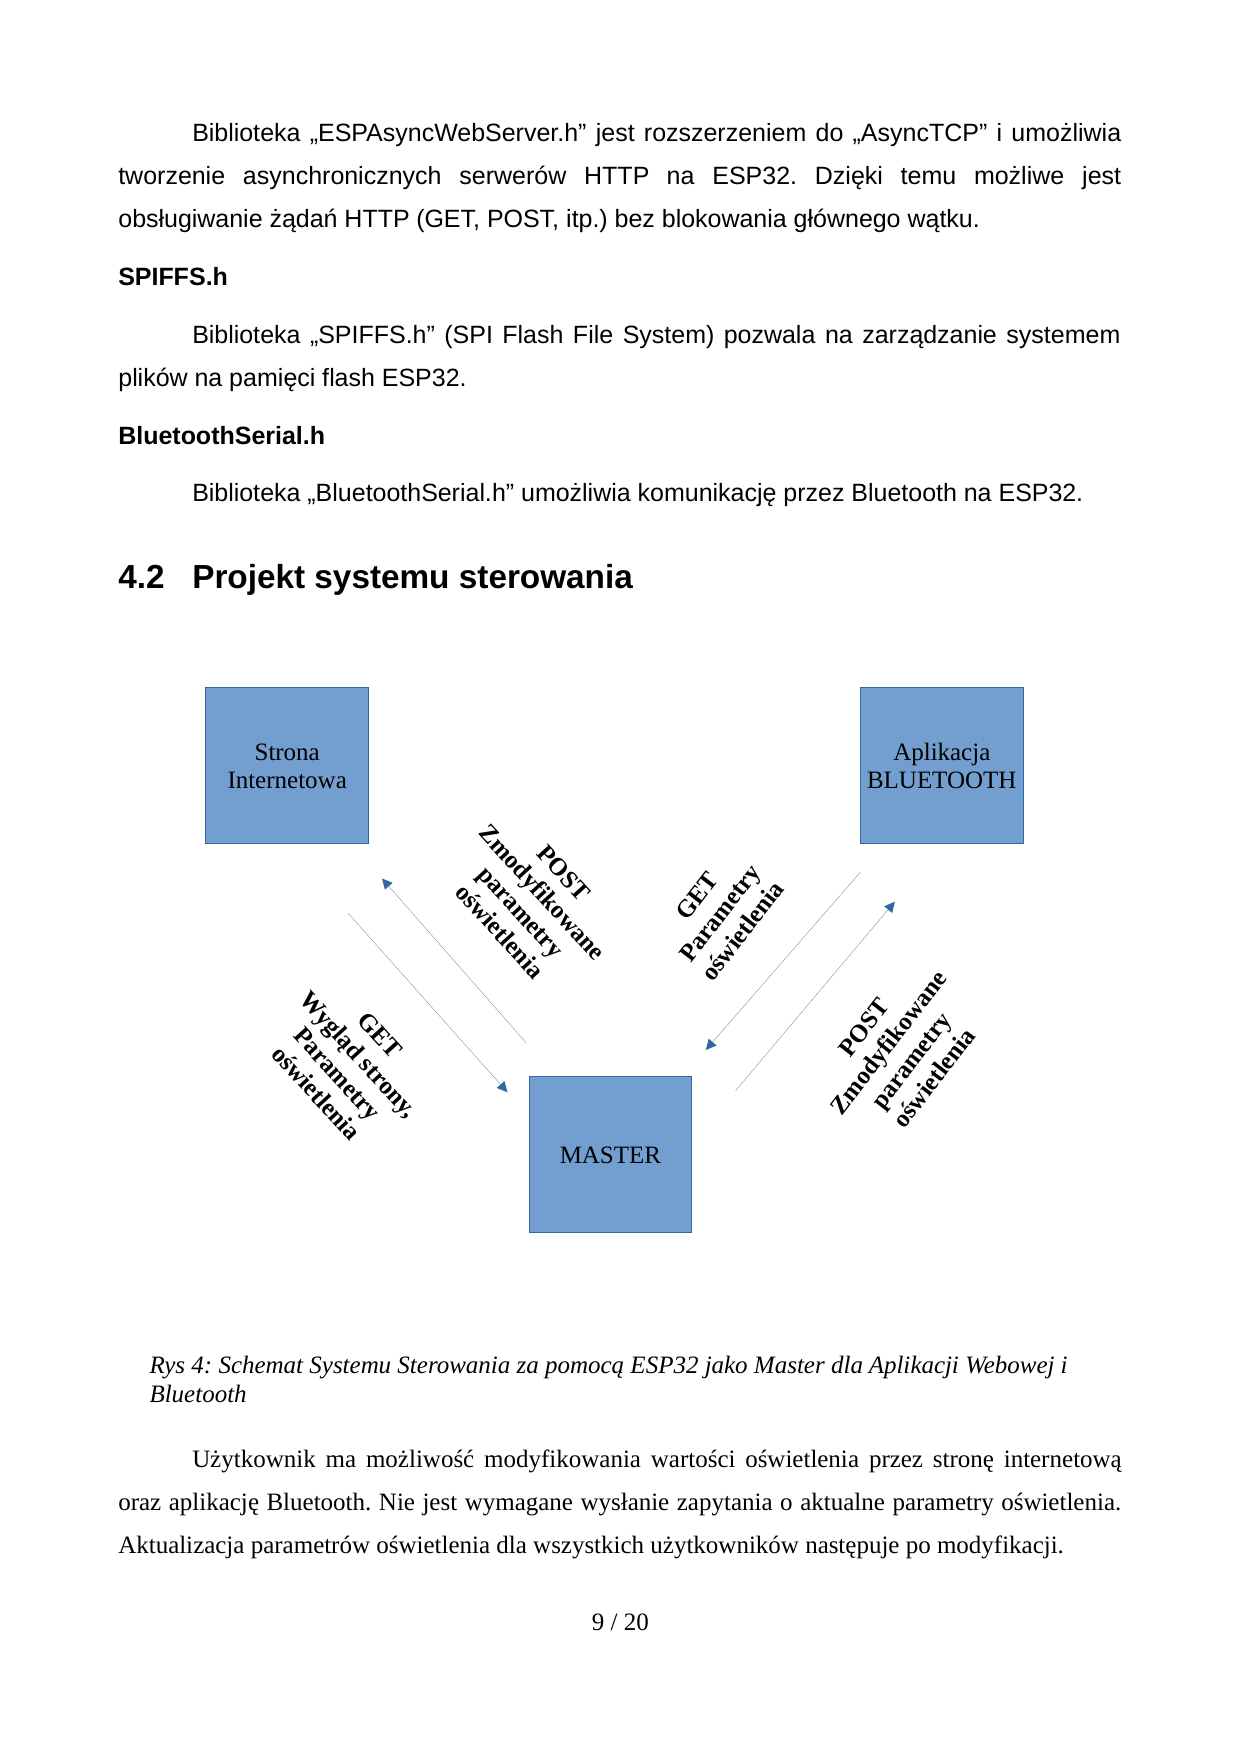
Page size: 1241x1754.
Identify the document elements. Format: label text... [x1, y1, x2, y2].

text Użytkownik ma możliwość modyfikowania wartości oświetlenia przez stronę internetową oraz aplikację Bluetooth. Nie jest wymagane wysłanie zapytania o aktualne parametry oświetlenia. Aktualizacja parametrów oświetlenia dla wszystkich użytkowników następuje po modyfikacji. [118, 1401, 1122, 1559]
text SPIFFS.h [118, 262, 1122, 291]
text BluetoothSerial.h [118, 421, 1122, 449]
subtitle Projekt systemu sterowania [118, 557, 1122, 595]
text Biblioteka „SPIFFS.h” (SPI Flash File System) pozwala na zarządzanie systemem plików na pamięci flash ESP32. [118, 320, 1122, 392]
text Biblioteka „BluetoothSerial.h” umożliwia komunikację przez Bluetooth na ESP32. [118, 478, 1122, 507]
text Biblioteka „ESPAsyncWebServer.h” jest rozszerzeniem do „AsyncTCP” i umożliwia tworzenie asynchronicznych serwerów HTTP na ESP32. Dzięki temu możliwe jest obsługiwanie żądań HTTP (GET, POST, itp.) bez blokowania głównego wątku. [118, 118, 1122, 233]
text Rys 4: Schemat Systemu Sterowania za pomocą ESP32 jako Master dla Aplikacji Webowej i Bluetooth [149, 1351, 1092, 1408]
